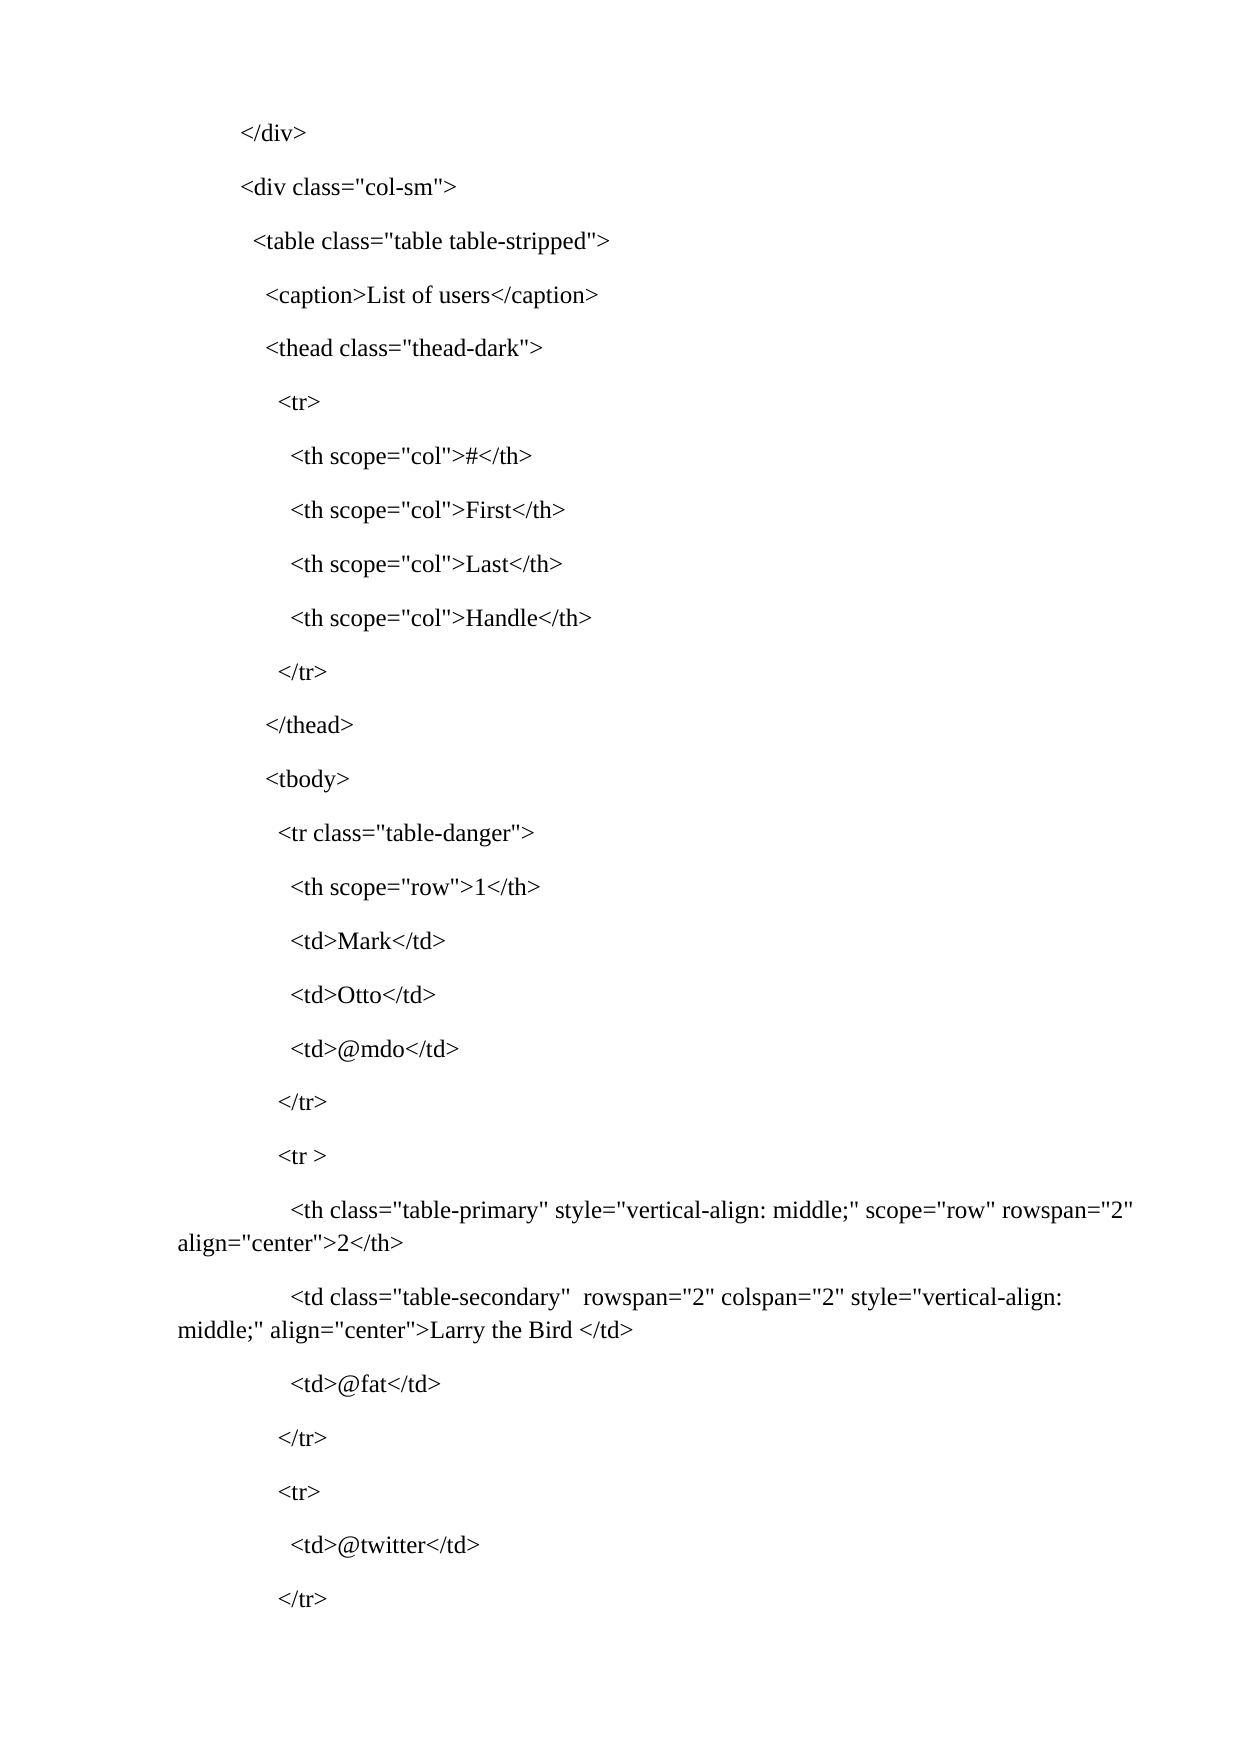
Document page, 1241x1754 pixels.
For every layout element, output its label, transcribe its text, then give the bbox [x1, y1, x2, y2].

text <tr > [177, 1141, 1152, 1170]
text </tr> [177, 1584, 1152, 1613]
text </thead> [177, 711, 1152, 739]
text <td>Otto</td> [177, 980, 1152, 1008]
text <td>@twitter</td> [177, 1531, 1152, 1559]
text <td>@fat</td> [177, 1369, 1152, 1398]
text <th scope="col">First</th> [177, 495, 1152, 524]
text <div class="col-sm"> [177, 172, 1152, 201]
text <thead class="thead-dark"> [177, 333, 1152, 362]
text <td>Mark</td> [177, 926, 1152, 955]
text <tr> [177, 387, 1152, 416]
text <th scope="row">1</th> [177, 872, 1152, 901]
text <tbody> [177, 764, 1152, 793]
text <td class="table-secondary" rowspan="2" colspan="2" style="vertical-align: middle;" align="center">Larry the Bird </td> [177, 1282, 1152, 1344]
text <th scope="col">Last</th> [177, 549, 1152, 578]
text <table class="table table-stripped"> [177, 226, 1152, 254]
text </tr> [177, 657, 1152, 685]
text </div> [177, 118, 1152, 147]
text <caption>List of users</caption> [177, 280, 1152, 308]
text <th scope="col">Handle</th> [177, 603, 1152, 632]
text <tr class="table-danger"> [177, 818, 1152, 847]
text <tr> [177, 1477, 1152, 1505]
text <th scope="col">#</th> [177, 441, 1152, 470]
text </tr> [177, 1423, 1152, 1452]
text <th class="table-primary" style="vertical-align: middle;" scope="row" rowspan="2" align="center">2</th> [177, 1195, 1152, 1257]
text <td>@mdo</td> [177, 1034, 1152, 1062]
text </tr> [177, 1087, 1152, 1116]
